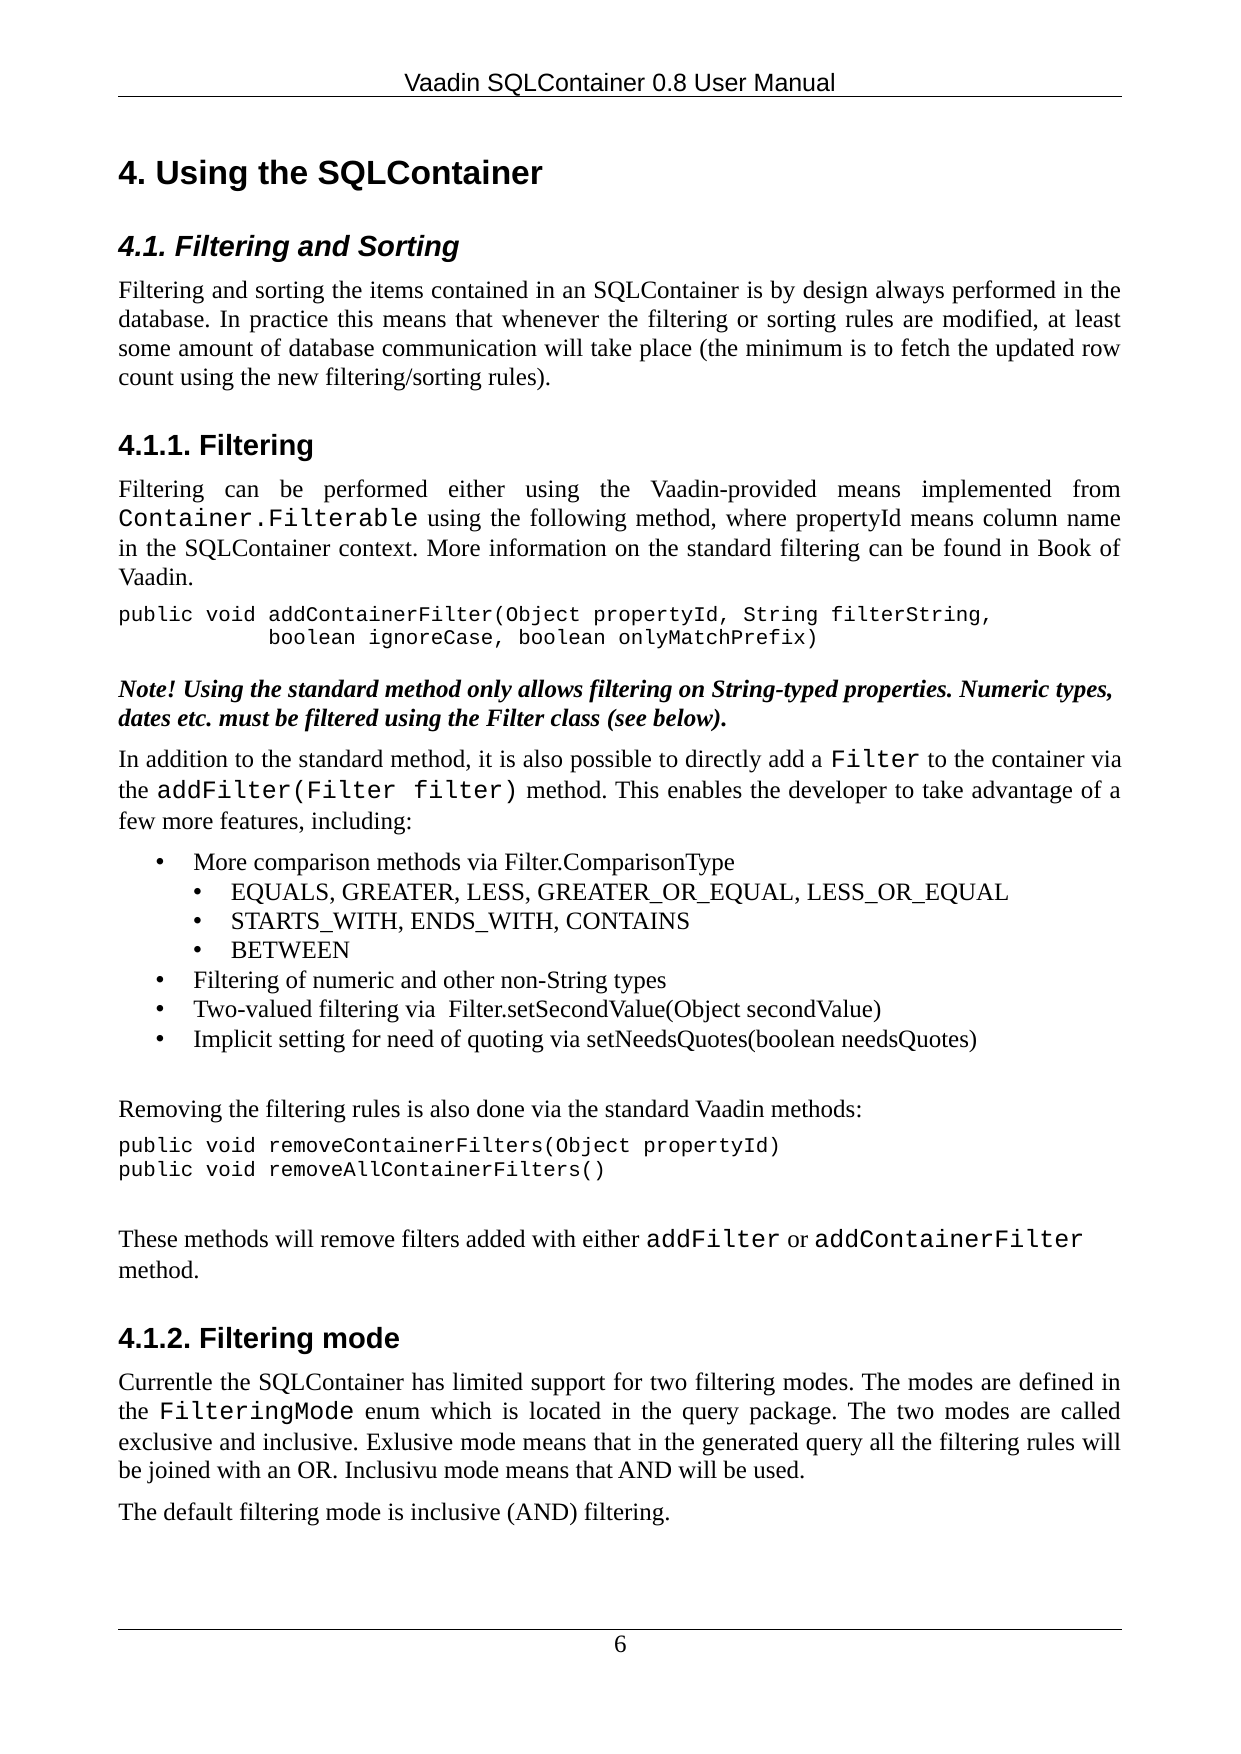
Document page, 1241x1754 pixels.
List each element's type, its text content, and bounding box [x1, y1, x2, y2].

text Removing the filtering rules is also done via the standard Vaadin methods: [118, 1094, 1122, 1123]
text The default filtering mode is inclusive (AND) filtering. [118, 1497, 1122, 1526]
subtitle 4.1. Filtering and Sorting [118, 229, 1122, 263]
list Two-valued filtering via Filter.setSecondValue(Object secondValue) [156, 994, 1122, 1023]
text Filtering can be performed either using the Vaadin-provided means implemented from Container.Filterable using the following method, where propertyId means column name in the SQLContainer context. More information on the standard filtering can be found in Book of Vaadin. [118, 474, 1122, 591]
text In addition to the standard method, it is also possible to directly add a Filter to the container via the addFilter(Filter filter) method. This enables the developer to take advantage of a few more features, including: [118, 744, 1122, 835]
list STARTS_WITH, ENDS_WITH, CONTAINS [193, 906, 1122, 935]
subtitle 4. Using the SQLContainer [118, 153, 1122, 192]
subtitle 4.1.1. Filtering [118, 428, 1122, 461]
text Note! Using the standard method only allows filtering on String-typed properties. Numeric types, dates etc. must be filtered using the Filter class (see below). [118, 674, 1122, 732]
list Implicit setting for need of quoting via setNeedsQuotes(boolean needsQuotes) [156, 1024, 1122, 1052]
text public void removeContainerFilters(Object propertyId) [118, 1136, 1122, 1159]
list BETWEEN [193, 936, 1122, 964]
text Filtering and sorting the items contained in an SQLContainer is by design always performed in the database. In practice this means that whenever the filtering or sorting rules are modified, at least some amount of database communication will take place (the minimum is to fetch the updated row count using the new filtering/sorting rules). [118, 275, 1122, 390]
text Currentle the SQLContainer has limited support for two filtering modes. The modes are defined in the FilteringMode enum which is located in the query package. The two modes are called exclusive and inclusive. Exlusive mode means that in the generated query all the filtering rules will be joined with an OR. Inclusivu mode means that AND will be used. [118, 1367, 1122, 1484]
list Filtering of numeric and other non-String types [156, 965, 1122, 994]
text These methods will remove filters added with either addFilter or addContainerFilter method. [118, 1224, 1122, 1284]
text boolean ignoreCase, boolean onlyMatchPrefix) [118, 627, 1122, 651]
list More comparison methods via Filter.ComparisonType [156, 847, 1122, 876]
text public void addContainerFilter(Object propertyId, String filterString, [118, 603, 1122, 627]
subtitle 4.1.2. Filtering mode [118, 1321, 1122, 1355]
text public void removeAllContainerFilters() [118, 1159, 1122, 1183]
list EQUALS, GREATER, LESS, GREATER_OR_EQUAL, LESS_OR_EQUAL [193, 877, 1122, 906]
